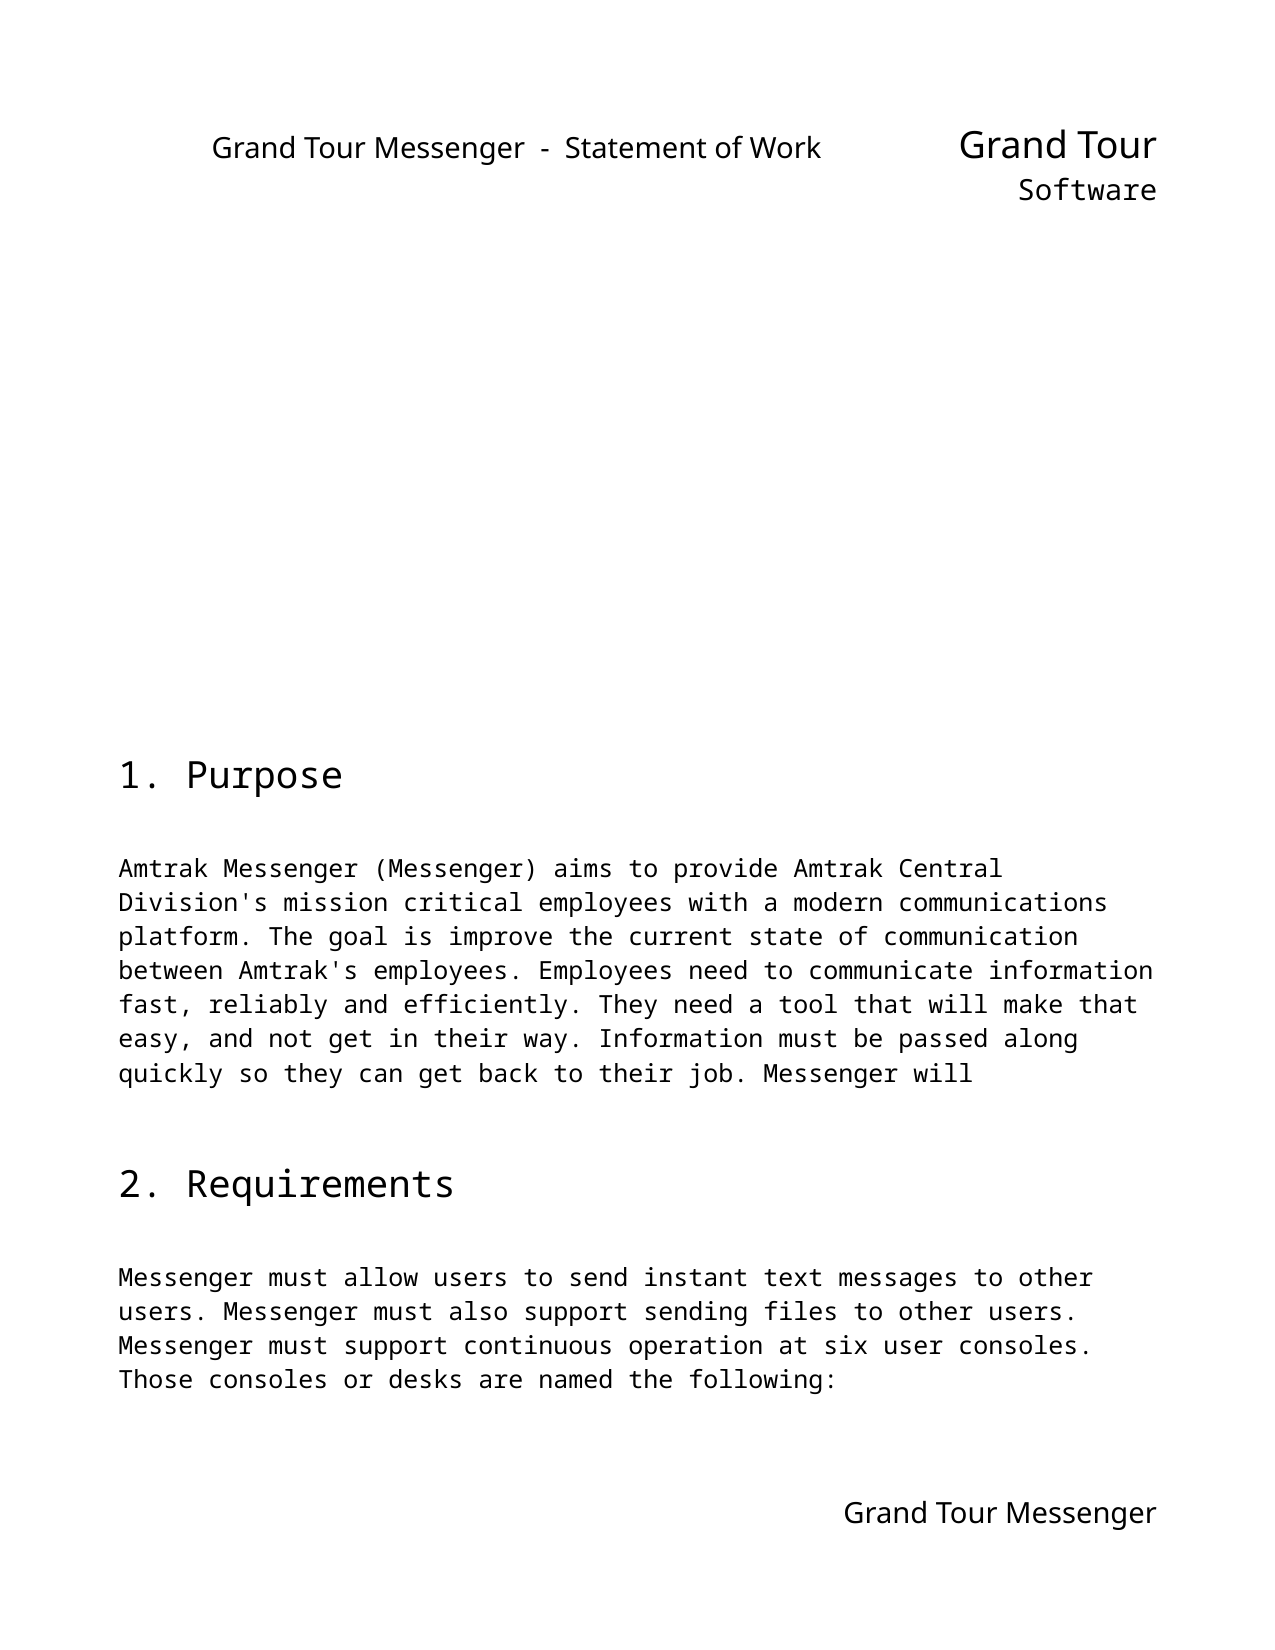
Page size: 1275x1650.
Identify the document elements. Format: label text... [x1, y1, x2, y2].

text Messenger must allow users to send instant text messages to other users. Messenger must also support sending files to other users. Messenger must support continuous operation at six user consoles. Those consoles or desks are named the following: [118, 1259, 1157, 1396]
text 1. Purpose [118, 749, 1157, 800]
text Amtrak Messenger (Messenger) aims to provide Amtrak Central Division's mission critical employees with a modern communications platform. The goal is improve the current state of communication between Amtrak's employees. Employees need to communicate information fast, reliably and efficiently. They need a tool that will make that easy, and not get in their way. Information must be passed along quickly so they can get back to their job. Messenger will [118, 851, 1157, 1089]
text 2. Requirements [118, 1157, 1157, 1208]
